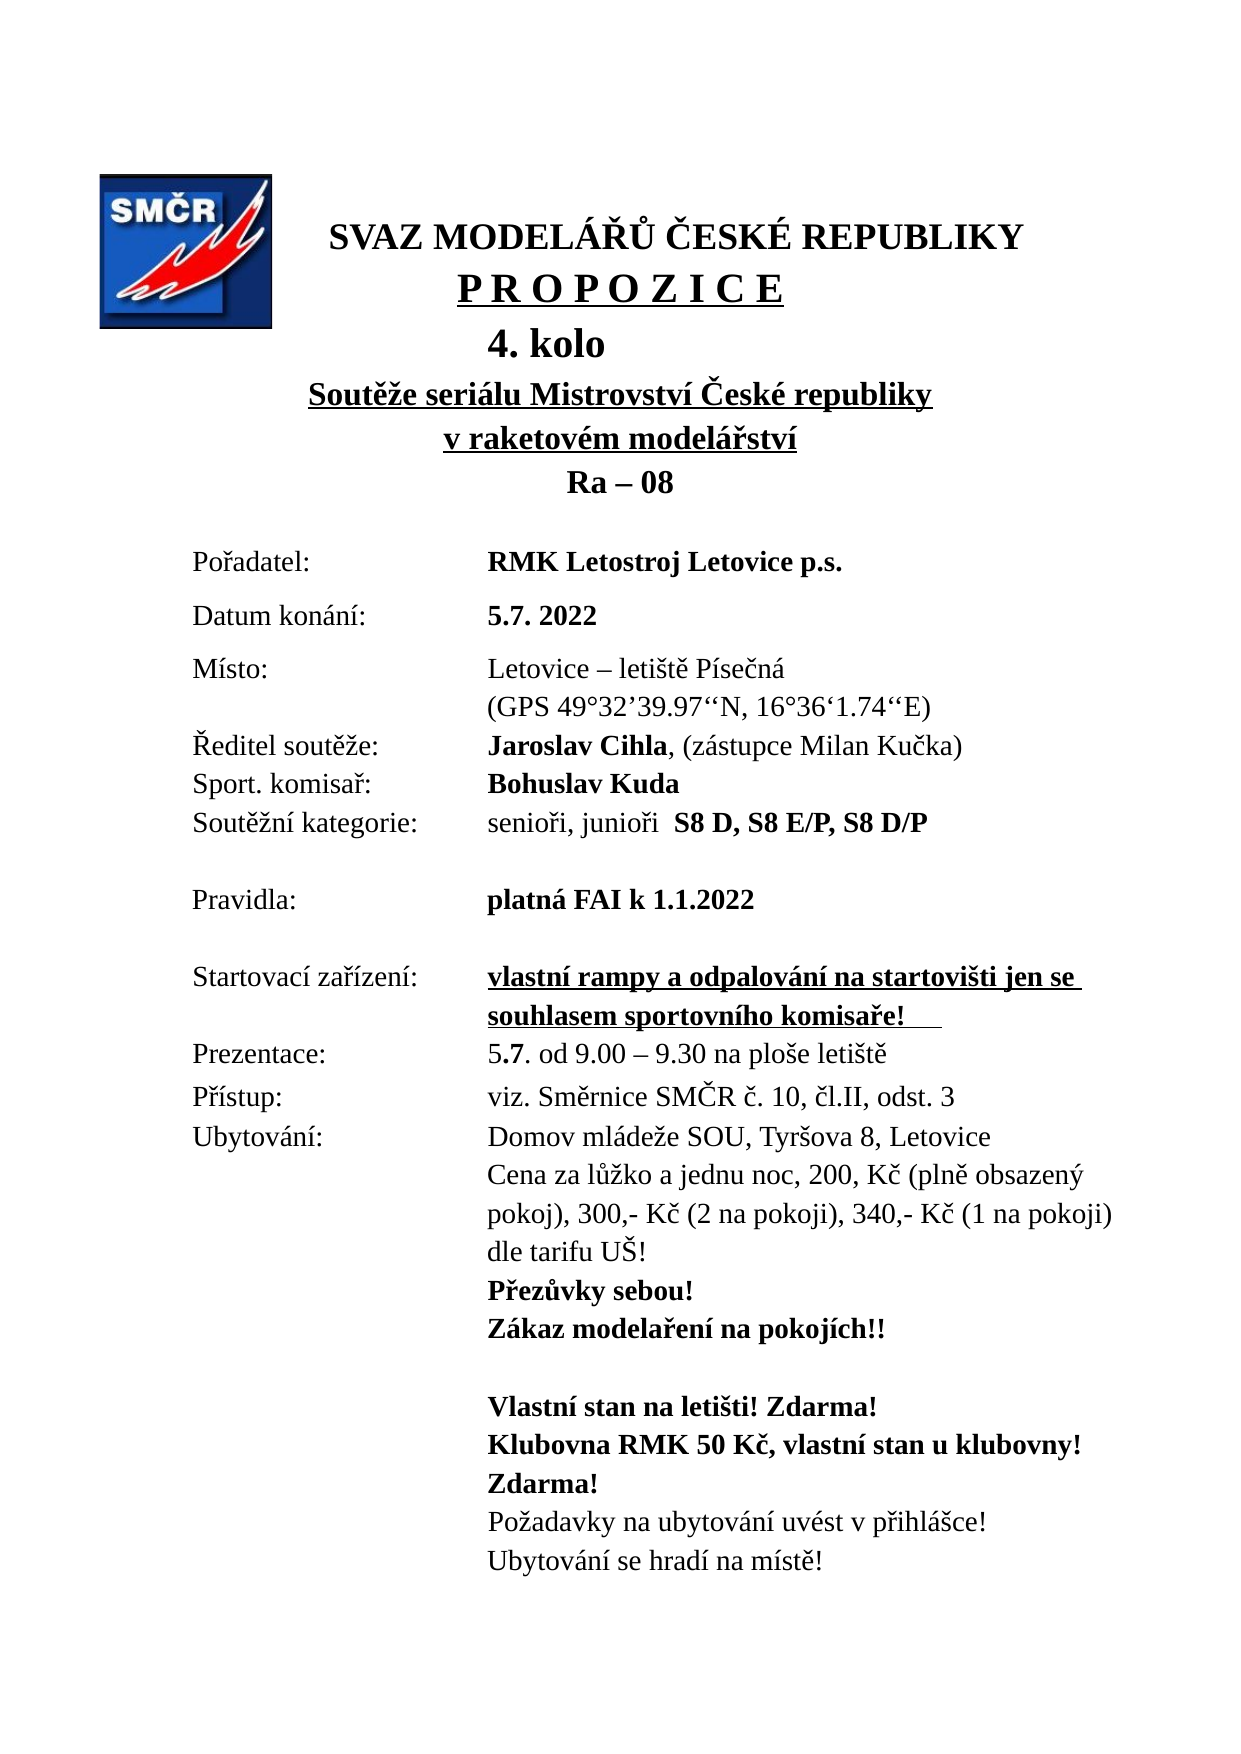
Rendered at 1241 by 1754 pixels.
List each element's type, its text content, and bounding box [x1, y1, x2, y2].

text Pravidla: platná FAI k 1.1.2022 [192, 882, 1122, 916]
text Klubovna RMK 50 Kč, vlastní stan u klubovny! Zdarma! [487, 1427, 1122, 1499]
text Sport. komisař: Bohuslav Kuda [118, 766, 1122, 800]
text Ředitel soutěže: Jaroslav Cihla, (zástupce Milan Kučka) [118, 728, 1122, 761]
text SVAZ MODELÁŘŮ ČESKÉ REPUBLIKY [273, 214, 1122, 257]
text Ra – 08 [118, 462, 1122, 500]
text Startovací zařízení: vlastní rampy a odpalování na startovišti jen se souhlasem sportovního komisaře! [118, 959, 1122, 1031]
text Místo: Letovice – letiště Písečná [118, 651, 1122, 684]
text Cena za lůžko a jednu noc, 200, Kč (plně obsazený pokoj), 300,- Kč (2 na pokoji), 340,- Kč (1 na pokoji) dle tarifu UŠ! [487, 1157, 1122, 1268]
text Ubytování se hradí na místě! [413, 1543, 1122, 1576]
text v raketovém modelářství [118, 418, 1122, 456]
text Požadavky na ubytování uvést v přihlášce! [266, 1504, 1122, 1538]
subtitle Soutěže seriálu Mistrovství České republiky [118, 374, 1122, 412]
text Vlastní stan na letišti! Zdarma! [487, 1389, 1122, 1422]
text Soutěžní kategorie: senioři, junioři S8 D, S8 E/P, S8 D/P [118, 805, 1122, 877]
text Pořadatel: RMK Letostroj Letovice p.s. [118, 544, 1122, 578]
picture [99, 174, 273, 329]
subtitle Prezentace: 5.7. od 9.00 – 9.30 na ploše letiště [118, 1036, 1122, 1070]
text P R O P O Z I C E [273, 264, 1122, 312]
text Ubytování: Domov mládeže SOU, Tyršova 8, Letovice [118, 1119, 1122, 1152]
text Přezůvky sebou! Zákaz modelaření na pokojích!! [487, 1273, 1122, 1345]
text (GPS 49°32’39.97‘‘N, 16°36‘1.74‘‘E) [413, 689, 1122, 723]
text Datum konání: 5.7. 2022 [118, 598, 1122, 631]
subtitle Přístup: viz. Směrnice SMČR č. 10, čl.II, odst. 3 [118, 1075, 1122, 1113]
text 4. kolo [118, 319, 1122, 367]
